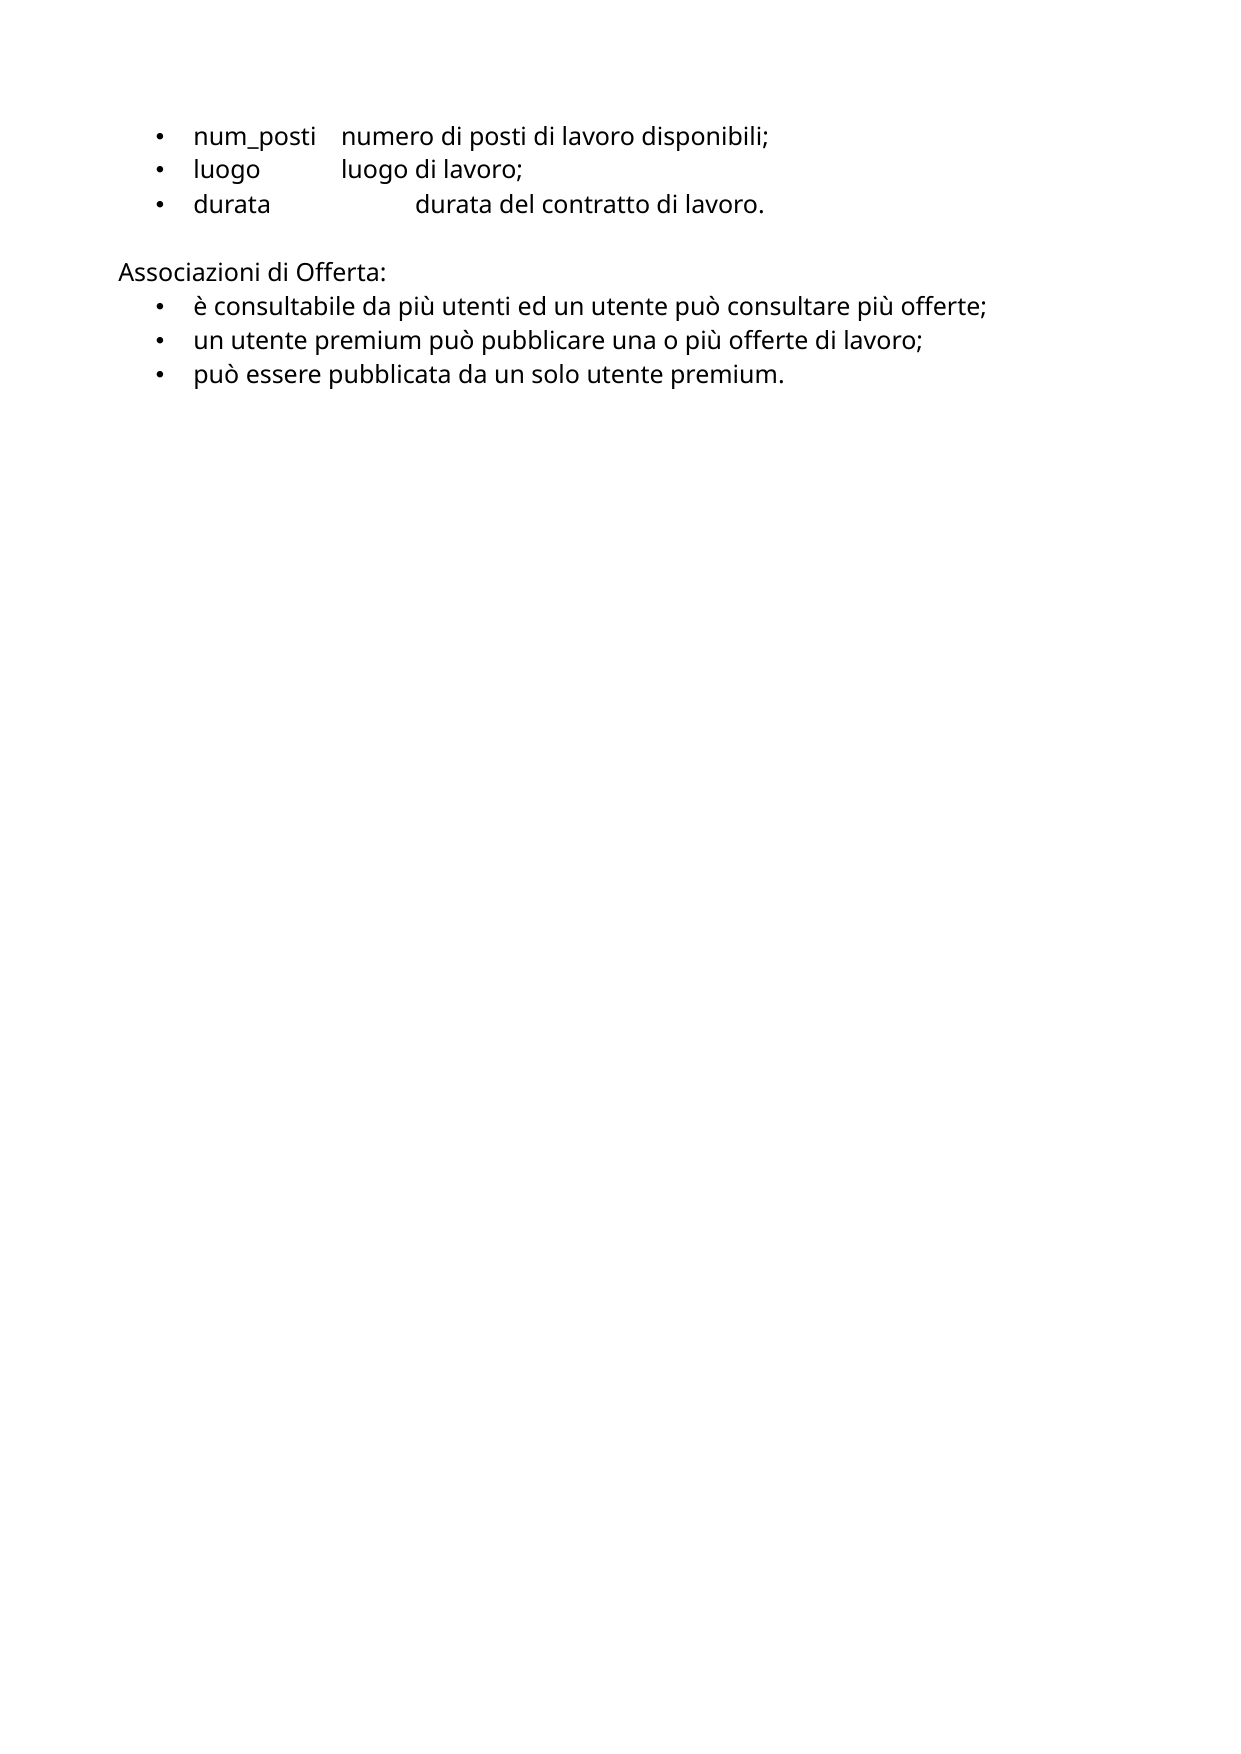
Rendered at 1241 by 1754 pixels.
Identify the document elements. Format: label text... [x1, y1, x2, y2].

list è consultabile da più utenti ed un utente può consultare più offerte; [156, 288, 1122, 322]
text Associazioni di Offerta: [118, 254, 1122, 288]
list un utente premium può pubblicare una o più offerte di lavoro; [156, 322, 1122, 357]
list durata durata del contratto di lavoro. [156, 186, 1122, 220]
list num_posti numero di posti di lavoro disponibili; [156, 118, 1122, 152]
list può essere pubblicata da un solo utente premium. [156, 357, 1122, 391]
list luogo luogo di lavoro; [156, 152, 1122, 186]
